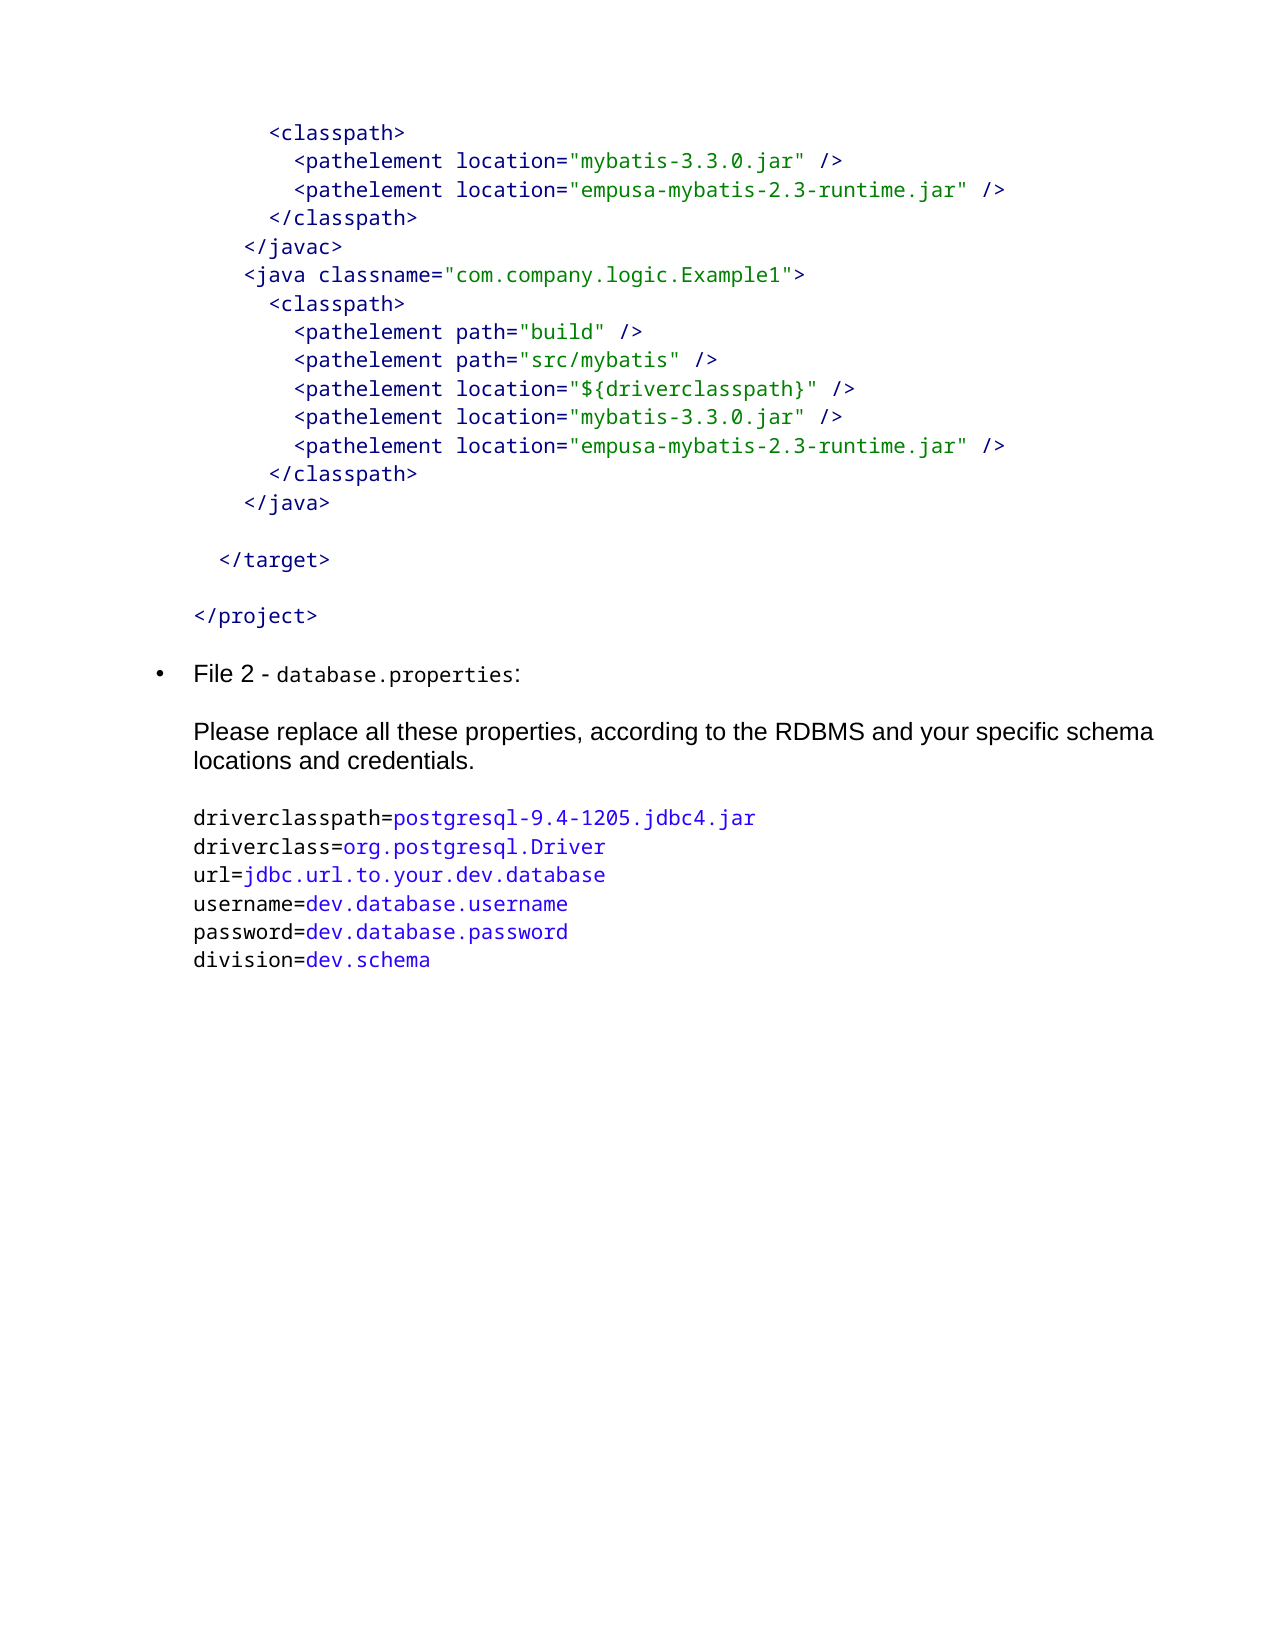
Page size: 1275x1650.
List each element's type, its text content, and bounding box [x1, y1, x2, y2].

text driverclasspath=postgresql-9.4-1205.jdbc4.jar [193, 803, 1157, 832]
text <pathelement location="empusa-mybatis-2.3-runtime.jar" /> [193, 175, 1157, 203]
text </java> [193, 488, 1157, 516]
text </classpath> [193, 203, 1157, 232]
text <pathelement location="mybatis-3.3.0.jar" /> [193, 147, 1157, 175]
text <pathelement path="src/mybatis" /> [193, 346, 1157, 374]
text <classpath> [193, 118, 1157, 147]
text <java classname="com.company.logic.Example1"> [193, 260, 1157, 289]
text driverclass=org.postgresql.Driver [193, 832, 1157, 860]
text password=dev.database.password [193, 917, 1157, 946]
text <pathelement location="${driverclasspath}" /> [193, 374, 1157, 402]
text url=jdbc.url.to.your.dev.database [193, 860, 1157, 889]
text Please replace all these properties, according to the RDBMS and your specific schema locations and credentials. [193, 717, 1157, 774]
text <pathelement location="mybatis-3.3.0.jar" /> [193, 402, 1157, 431]
text username=dev.database.username [193, 889, 1157, 917]
text <pathelement path="build" /> [193, 317, 1157, 346]
text </javac> [193, 232, 1157, 260]
text </project> [193, 602, 1157, 630]
text <pathelement location="empusa-mybatis-2.3-runtime.jar" /> [193, 431, 1157, 459]
text </classpath> [193, 459, 1157, 488]
list File 2 - database.properties: [156, 659, 1157, 688]
text </target> [193, 545, 1157, 573]
text division=dev.schema [193, 946, 1157, 974]
text <classpath> [193, 289, 1157, 317]
